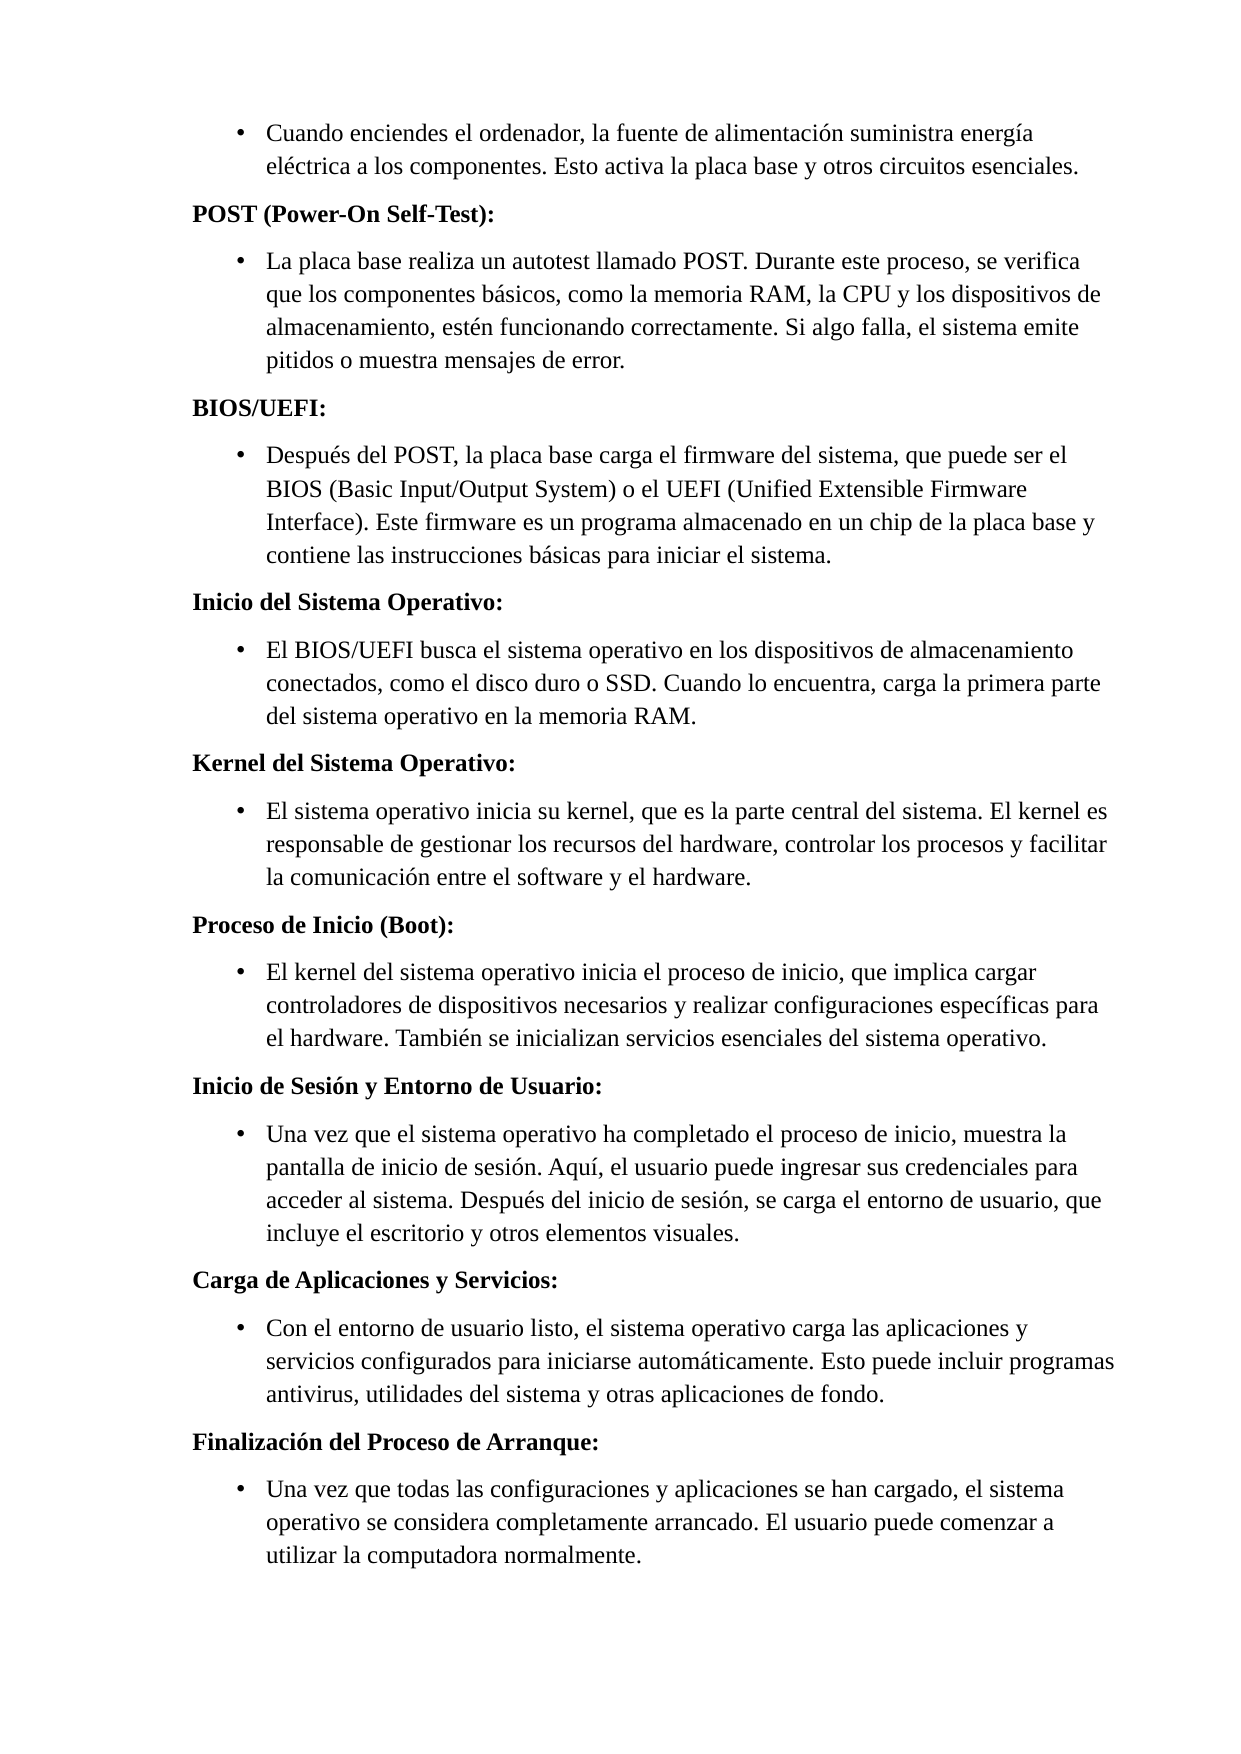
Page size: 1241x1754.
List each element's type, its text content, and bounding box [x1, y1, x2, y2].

list El BIOS/UEFI busca el sistema operativo en los dispositivos de almacenamiento conectados, como el disco duro o SSD. Cuando lo encuentra, carga la primera parte del sistema operativo en la memoria RAM. [236, 635, 1122, 730]
list BIOS/UEFI: [162, 393, 1122, 422]
list El kernel del sistema operativo inicia el proceso de inicio, que implica cargar controladores de dispositivos necesarios y realizar configuraciones específicas para el hardware. También se inicializan servicios esenciales del sistema operativo. [236, 957, 1122, 1052]
list Una vez que el sistema operativo ha completado el proceso de inicio, muestra la pantalla de inicio de sesión. Aquí, el usuario puede ingresar sus credenciales para acceder al sistema. Después del inicio de sesión, se carga el entorno de usuario, que incluye el escritorio y otros elementos visuales. [236, 1119, 1122, 1246]
list Carga de Aplicaciones y Servicios: [162, 1265, 1122, 1294]
list Inicio del Sistema Operativo: [162, 587, 1122, 616]
list El sistema operativo inicia su kernel, que es la parte central del sistema. El kernel es responsable de gestionar los recursos del hardware, controlar los procesos y facilitar la comunicación entre el software y el hardware. [236, 796, 1122, 891]
list Finalización del Proceso de Arranque: [162, 1427, 1122, 1455]
list Una vez que todas las configuraciones y aplicaciones se han cargado, el sistema operativo se considera completamente arrancado. El usuario puede comenzar a utilizar la computadora normalmente. [236, 1474, 1122, 1569]
list Inicio de Sesión y Entorno de Usuario: [162, 1071, 1122, 1100]
list Con el entorno de usuario listo, el sistema operativo carga las aplicaciones y servicios configurados para iniciarse automáticamente. Esto puede incluir programas antivirus, utilidades del sistema y otras aplicaciones de fondo. [236, 1313, 1122, 1408]
list Después del POST, la placa base carga el firmware del sistema, que puede ser el BIOS (Basic Input/Output System) o el UEFI (Unified Extensible Firmware Interface). Este firmware es un programa almacenado en un chip de la placa base y contiene las instrucciones básicas para iniciar el sistema. [236, 441, 1122, 568]
list La placa base realiza un autotest llamado POST. Durante este proceso, se verifica que los componentes básicos, como la memoria RAM, la CPU y los dispositivos de almacenamiento, estén funcionando correctamente. Si algo falla, el sistema emite pitidos o muestra mensajes de error. [236, 246, 1122, 374]
list Kernel del Sistema Operativo: [162, 748, 1122, 777]
list POST (Power-On Self-Test): [162, 199, 1122, 227]
list Proceso de Inicio (Boot): [162, 910, 1122, 938]
list Cuando enciendes el ordenador, la fuente de alimentación suministra energía eléctrica a los componentes. Esto activa la placa base y otros circuitos esenciales. [236, 118, 1122, 180]
